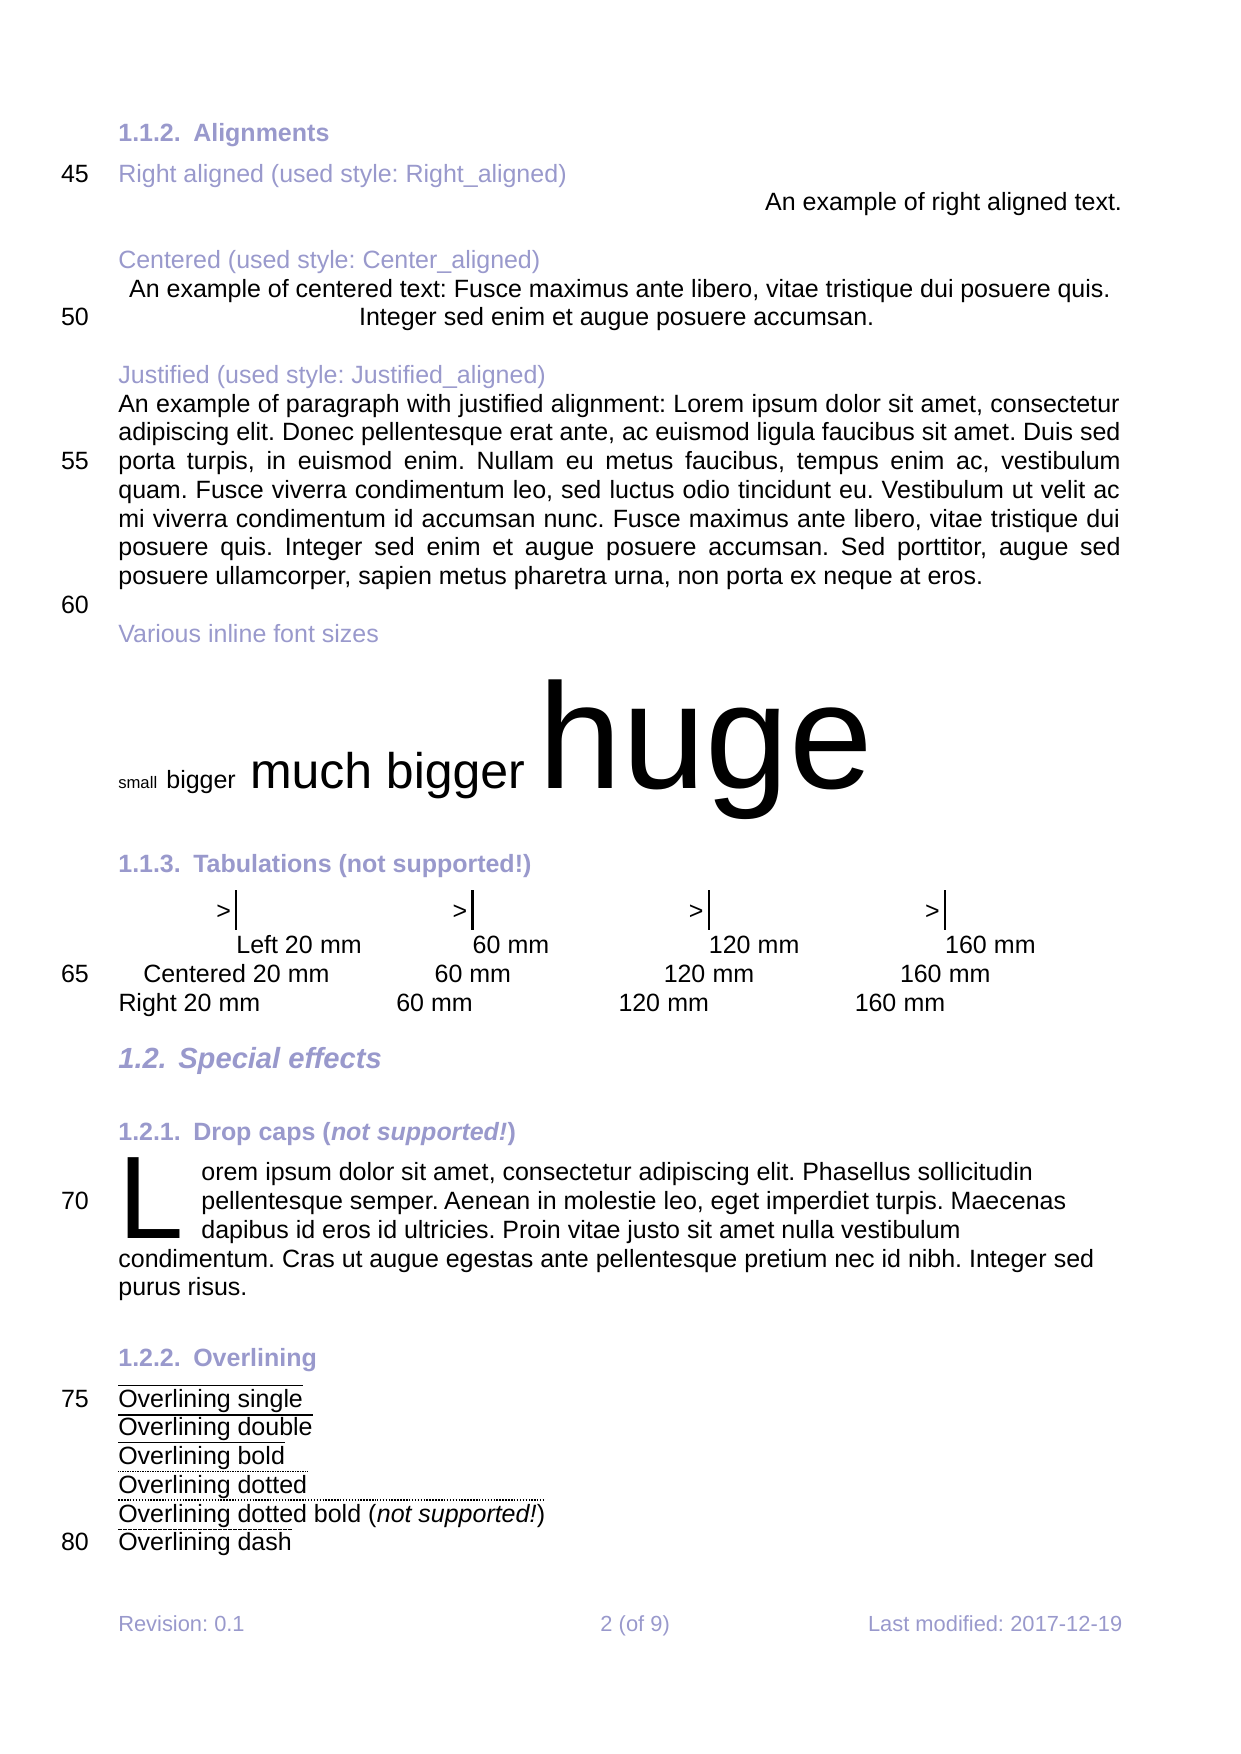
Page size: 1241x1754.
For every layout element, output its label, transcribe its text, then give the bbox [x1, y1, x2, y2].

text An example of centered text: Fusce maximus ante libero, vitae tristique dui posuere quis. Integer sed enim et augue posuere accumsan. [118, 274, 1122, 331]
subtitle Tabulations (not supported!) [118, 849, 1122, 878]
table_header > [710, 890, 944, 930]
table_header > [118, 890, 235, 930]
text Lorem ipsum dolor sit amet, consectetur adipiscing elit. Phasellus sollicitudin pellentesque semper. Aenean in molestie leo, eget imperdiet turpis. Maecenas dapibus id eros id ultricies. Proin vitae justo sit amet nulla vestibulum condimentum. Cras ut augue egestas ante pellentesque pretium nec id nibh. Integer sed purus risus. [118, 1157, 1122, 1301]
subtitle Special effects [118, 1041, 1122, 1075]
text Overlining dash [118, 1527, 1122, 1556]
table_header > [474, 890, 708, 930]
subtitle Drop caps (not supported!) [118, 1117, 1122, 1146]
text Right 20 mm 60 mm 120 mm 160 mm [118, 988, 1122, 1016]
text Justified (used style: Justified_aligned) [118, 360, 1122, 389]
text Overlining dotted bold (not supported!) [118, 1499, 1122, 1527]
text small bigger much bigger huge [118, 647, 1122, 820]
table_header [946, 890, 1063, 930]
text Overlining double [118, 1412, 1122, 1441]
subtitle Alignments [118, 118, 1122, 147]
text Centered (used style: Center_aligned) [118, 245, 1122, 274]
text Various inline font sizes [118, 619, 1122, 647]
text Centered 20 mm 60 mm 120 mm 160 mm [118, 959, 1122, 988]
text Overlining dotted [118, 1470, 1122, 1499]
text Right aligned (used style: Right_aligned) [118, 159, 1122, 187]
text An example of paragraph with justified alignment: Lorem ipsum dolor sit amet, consectetur adipiscing elit. Donec pellentesque erat ante, ac euismod ligula faucibus sit amet. Duis sed porta turpis, in euismod enim. Nullam eu metus faucibus, tempus enim ac, vestibulum quam. Fusce viverra condimentum leo, sed luctus odio tincidunt eu. Vestibulum ut velit ac mi viverra condimentum id accumsan nunc. Fusce maximus ante libero, vitae tristique dui posuere quis. Integer sed enim et augue posuere accumsan. Sed porttitor, augue sed posuere ullamcorper, sapien metus pharetra urna, non porta ex neque at eros. [118, 389, 1122, 590]
text Overlining single [118, 1384, 1122, 1412]
table_header > [237, 890, 471, 930]
text Left 20 mm 60 mm 120 mm 160 mm [118, 930, 1122, 959]
text Overlining bold [118, 1441, 1122, 1470]
text An example of right aligned text. [118, 187, 1122, 216]
subtitle Overlining [118, 1343, 1122, 1372]
